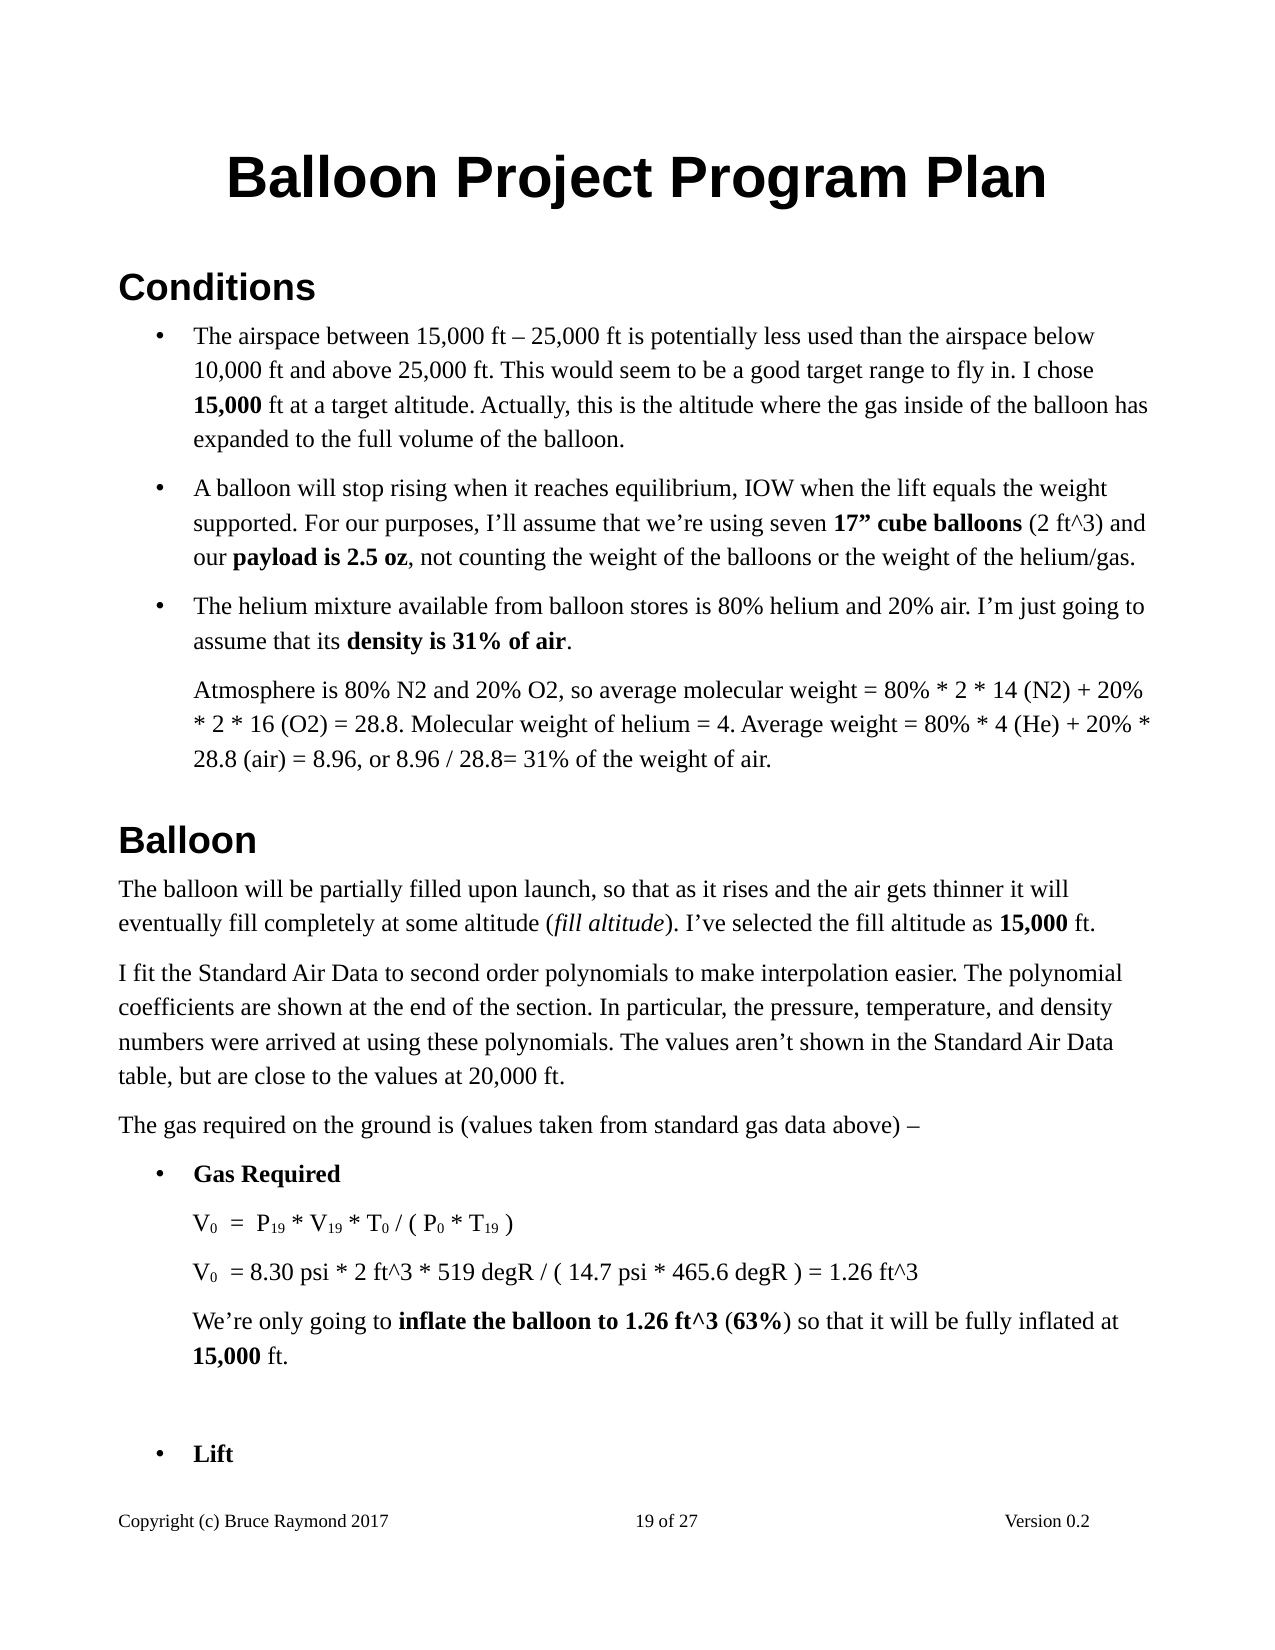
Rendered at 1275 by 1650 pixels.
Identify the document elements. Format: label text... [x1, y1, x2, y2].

text The gas required on the ground is (values taken from standard gas data above) – [118, 1110, 1157, 1139]
text V0 = P19 * V19 * T0 / ( P0 * T19 ) [192, 1208, 1157, 1237]
text We’re only going to inflate the balloon to 1.26 ft^3 (63%) so that it will be fully inflated at 15,000 ft. [192, 1306, 1157, 1369]
list Lift [156, 1439, 1157, 1468]
list Atmosphere is 80% N2 and 20% O2, so average molecular weight = 80% * 2 * 14 (N2) + 20% * 2 * 16 (O2) = 28.8. Molecular weight of helium = 4. Average weight = 80% * 4 (He) + 20% * 28.8 (air) = 8.96, or 8.96 / 28.8= 31% of the weight of air. [156, 675, 1157, 773]
list A balloon will stop rising when it reaches equilibrium, IOW when the lift equals the weight supported. For our purposes, I’ll assume that we’re using seven 17” cube balloons (2 ft^3) and our payload is 2.5 oz, not counting the weight of the balloons or the weight of the helium/gas. [156, 473, 1157, 571]
subtitle Balloon [118, 818, 1157, 862]
text The balloon will be partially filled upon launch, so that as it rises and the air gets thinner it will eventually fill completely at some altitude (fill altitude). I’ve selected the fill altitude as 15,000 ft. [118, 874, 1157, 937]
list Gas Required [156, 1159, 1157, 1188]
list The helium mixture available from balloon stores is 80% helium and 20% air. I’m just going to assume that its density is 31% of air. [156, 591, 1157, 654]
text I fit the Standard Air Data to second order polynomials to make interpolation easier. The polynomial coefficients are shown at the end of the section. In particular, the pressure, temperature, and density numbers were arrived at using these polynomials. The values aren’t shown in the Standard Air Data table, but are close to the values at 20,000 ft. [118, 958, 1157, 1090]
list The airspace between 15,000 ft – 25,000 ft is potentially less used than the airspace below 10,000 ft and above 25,000 ft. This would seem to be a good target range to fly in. I chose 15,000 ft at a target altitude. Actually, this is the altitude where the gas inside of the balloon has expanded to the full volume of the balloon. [156, 321, 1157, 453]
subtitle Conditions [118, 265, 1157, 308]
text V0 = 8.30 psi * 2 ft^3 * 519 degR / ( 14.7 psi * 465.6 degR ) = 1.26 ft^3 [192, 1257, 1157, 1286]
